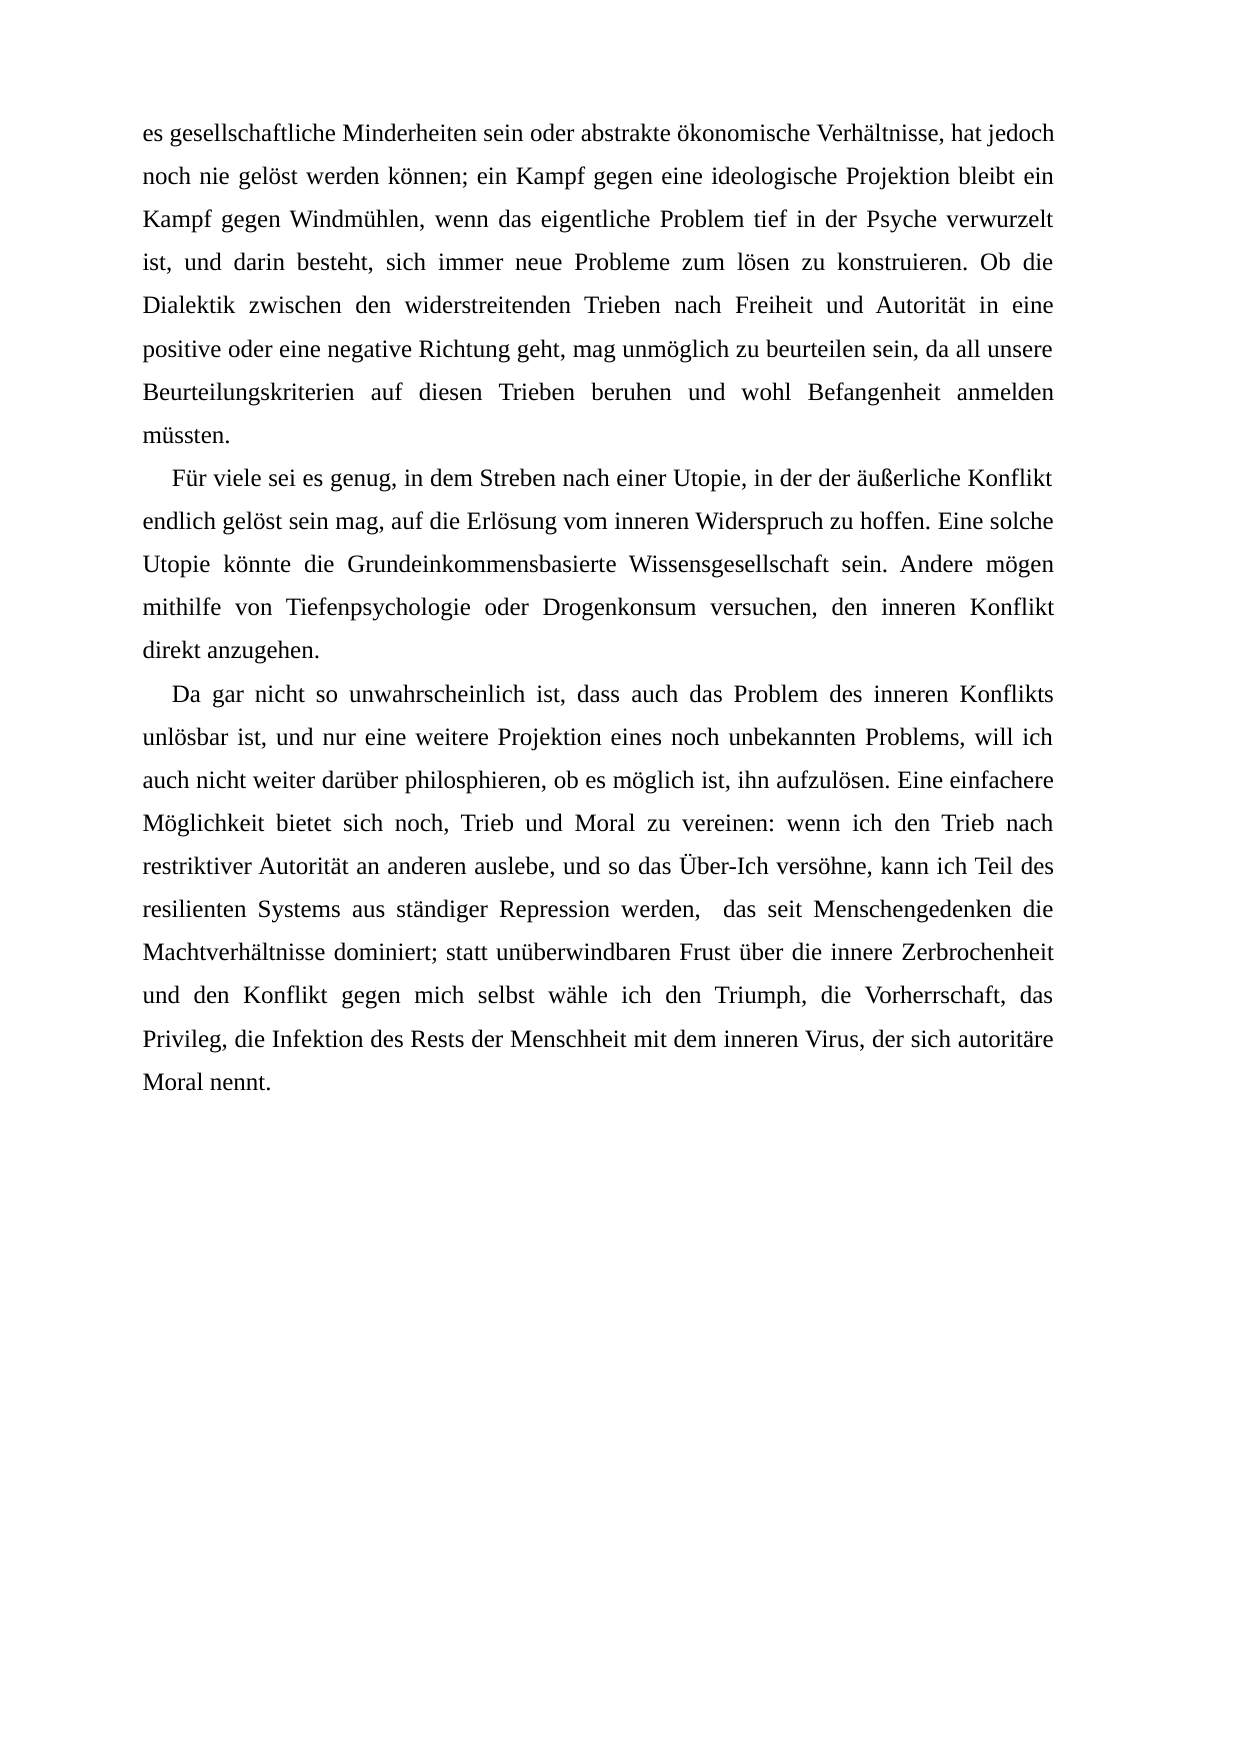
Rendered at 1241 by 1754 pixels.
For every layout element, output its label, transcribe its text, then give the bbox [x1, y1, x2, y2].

text Da gar nicht so unwahrscheinlich ist, dass auch das Problem des inneren Konflikts unlösbar ist, und nur eine weitere Projektion eines noch unbekannten Problems, will ich auch nicht weiter darüber philosphieren, ob es möglich ist, ihn aufzulösen. Eine einfachere Möglichkeit bietet sich noch, Trieb und Moral zu vereinen: wenn ich den Trieb nach restriktiver Autorität an anderen auslebe, und so das Über-Ich versöhne, kann ich Teil des resilienten Systems aus ständiger Repression werden, das seit Menschengedenken die Machtverhältnisse dominiert; statt unüberwindbaren Frust über die innere Zerbrochenheit und den Konflikt gegen mich selbst wähle ich den Triumph, die Vorherrschaft, das Privileg, die Infektion des Rests der Menschheit mit dem inneren Virus, der sich autoritäre Moral nennt. [142, 679, 1055, 1096]
text Für viele sei es genug, in dem Streben nach einer Utopie, in der der äußerliche Konflikt endlich gelöst sein mag, auf die Erlösung vom inneren Widerspruch zu hoffen. Eine solche Utopie könnte die Grundeinkommensbasierte Wissensgesellschaft sein. Andere mögen mithilfe von Tiefenpsychologie oder Drogenkonsum versuchen, den inneren Konflikt direkt anzugehen. [142, 463, 1055, 664]
text es gesellschaftliche Minderheiten sein oder abstrakte ökonomische Verhältnisse, hat jedoch noch nie gelöst werden können; ein Kampf gegen eine ideologische Projektion bleibt ein Kampf gegen Windmühlen, wenn das eigentliche Problem tief in der Psyche verwurzelt ist, und darin besteht, sich immer neue Probleme zum lösen zu konstruieren. Ob die Dialektik zwischen den widerstreitenden Trieben nach Freiheit und Autorität in eine positive oder eine negative Richtung geht, mag unmöglich zu beurteilen sein, da all unsere Beurteilungskriterien auf diesen Trieben beruhen und wohl Befangenheit anmelden müssten. [142, 118, 1055, 449]
